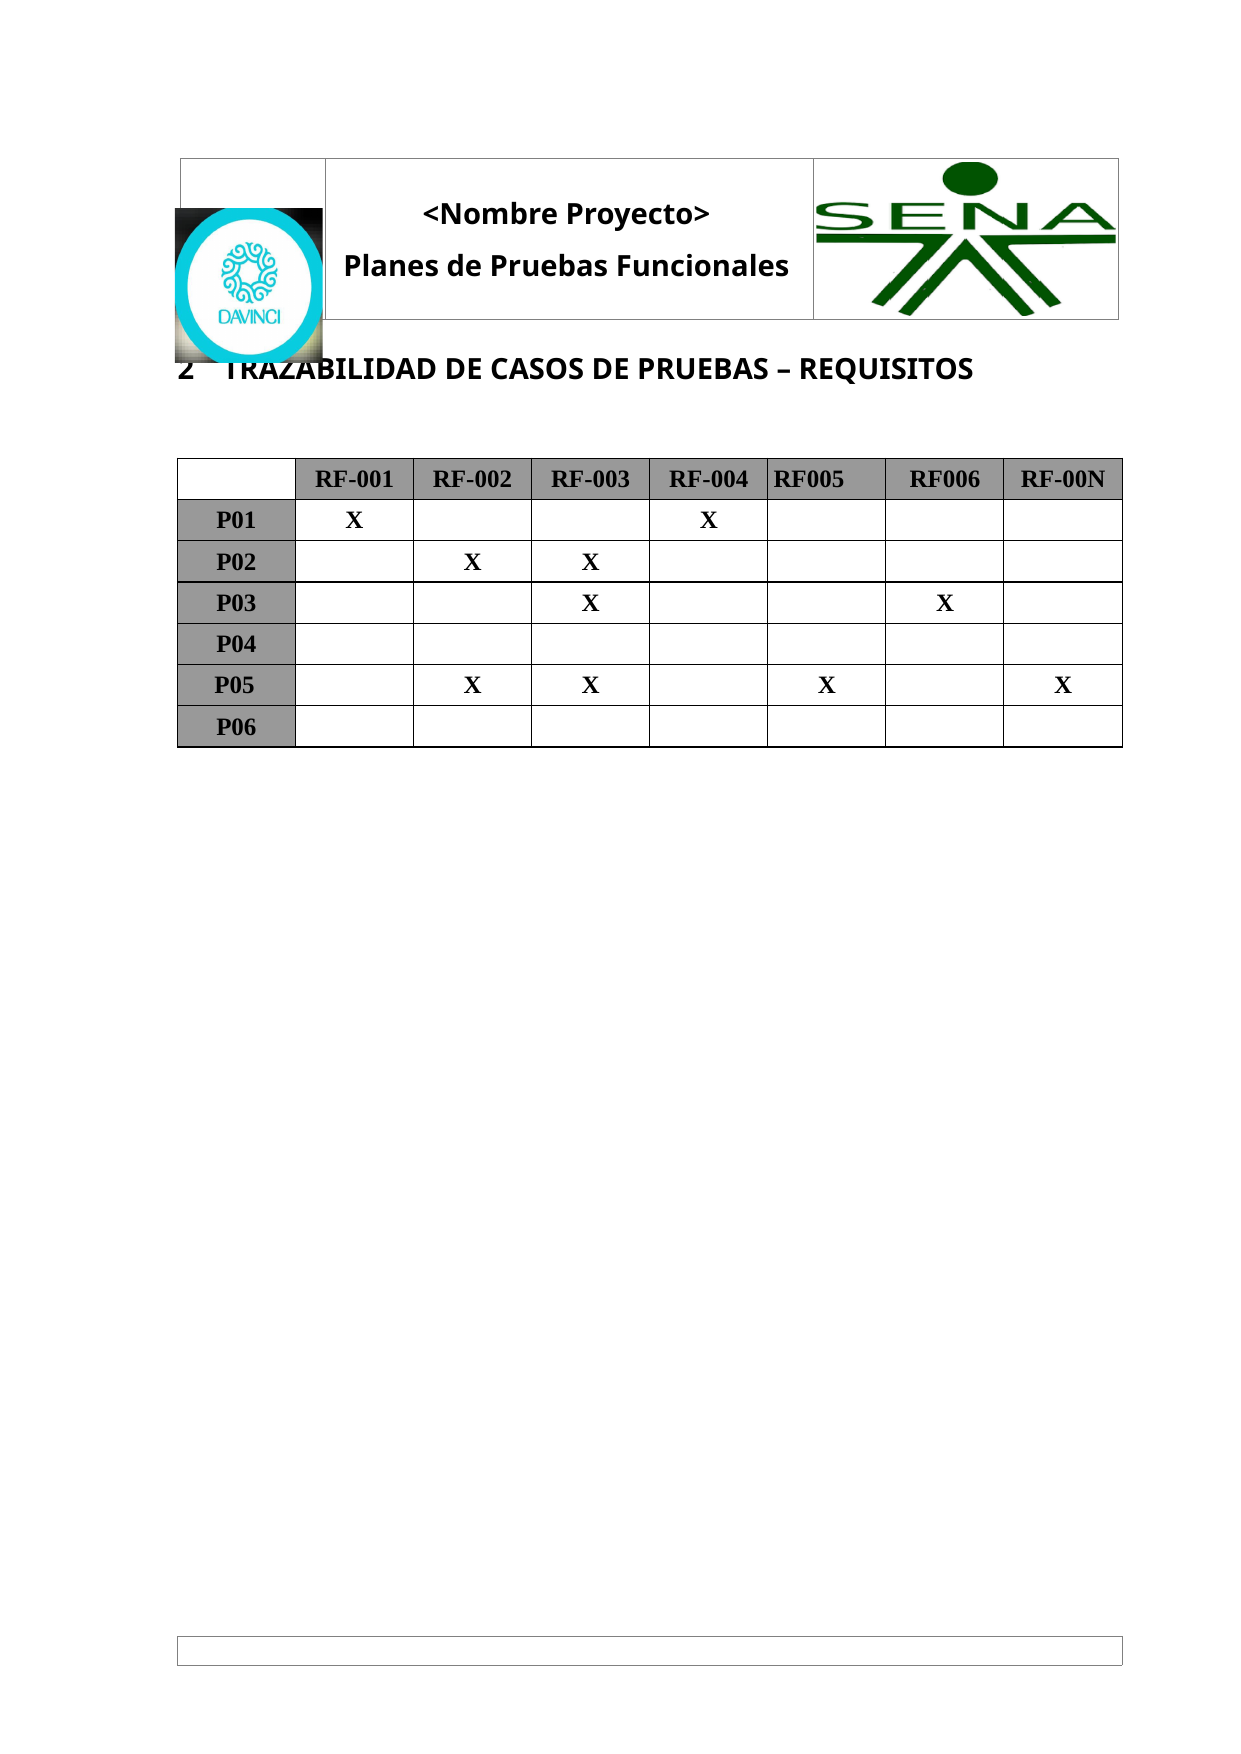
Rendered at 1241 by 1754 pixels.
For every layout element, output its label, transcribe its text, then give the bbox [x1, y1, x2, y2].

table_cell X [532, 665, 649, 705]
table_cell X [532, 583, 649, 623]
table_header RF006 [886, 459, 1003, 499]
table_cell [768, 583, 885, 623]
table_cell [650, 583, 767, 623]
table_cell [1004, 624, 1122, 664]
table_cell X [768, 665, 885, 705]
table_cell [768, 624, 885, 664]
table_header RF005 [768, 459, 885, 499]
table_cell P03 [178, 583, 295, 623]
table_cell X [414, 541, 531, 581]
table_cell [1004, 583, 1122, 623]
table_cell [886, 665, 1003, 705]
table_cell X [1004, 665, 1122, 705]
subtitle TRAZABILIDAD DE CASOS DE PRUEBAS – REQUISITOS [177, 348, 1122, 388]
table_cell [1004, 541, 1122, 581]
table_cell [650, 624, 767, 664]
table_cell P01 [178, 500, 295, 540]
table_header RF-00N [1004, 459, 1122, 499]
table_header [178, 459, 295, 499]
table_cell [296, 624, 413, 664]
table_cell [886, 541, 1003, 581]
table_cell X [886, 583, 1003, 623]
table_cell [532, 624, 649, 664]
table_cell X [650, 500, 767, 540]
table_header RF-004 [650, 459, 767, 499]
table_cell [414, 583, 531, 623]
table_cell [650, 706, 767, 746]
table_header RF-003 [532, 459, 649, 499]
table_cell P05 [178, 665, 295, 705]
table_cell X [296, 500, 413, 540]
table_cell [1004, 500, 1122, 540]
table_cell [650, 541, 767, 581]
table_cell [768, 500, 885, 540]
table_cell [768, 541, 885, 581]
table_cell [1004, 706, 1122, 746]
table_cell [414, 500, 531, 540]
table_cell P06 [178, 706, 295, 746]
table_cell [650, 665, 767, 705]
table_cell [886, 624, 1003, 664]
table_cell [532, 500, 649, 540]
table_cell [886, 706, 1003, 746]
table_cell [532, 706, 649, 746]
table_header RF-002 [414, 459, 531, 499]
table_cell [886, 500, 1003, 540]
table_cell [414, 624, 531, 664]
table_cell [296, 706, 413, 746]
table_cell [296, 541, 413, 581]
table_cell [296, 665, 413, 705]
table_cell P02 [178, 541, 295, 581]
table_cell [414, 706, 531, 746]
table_cell P04 [178, 624, 295, 664]
table_cell [768, 706, 885, 746]
table_header RF-001 [296, 459, 413, 499]
table_cell [296, 583, 413, 623]
table_cell X [414, 665, 531, 705]
table_cell X [532, 541, 649, 581]
